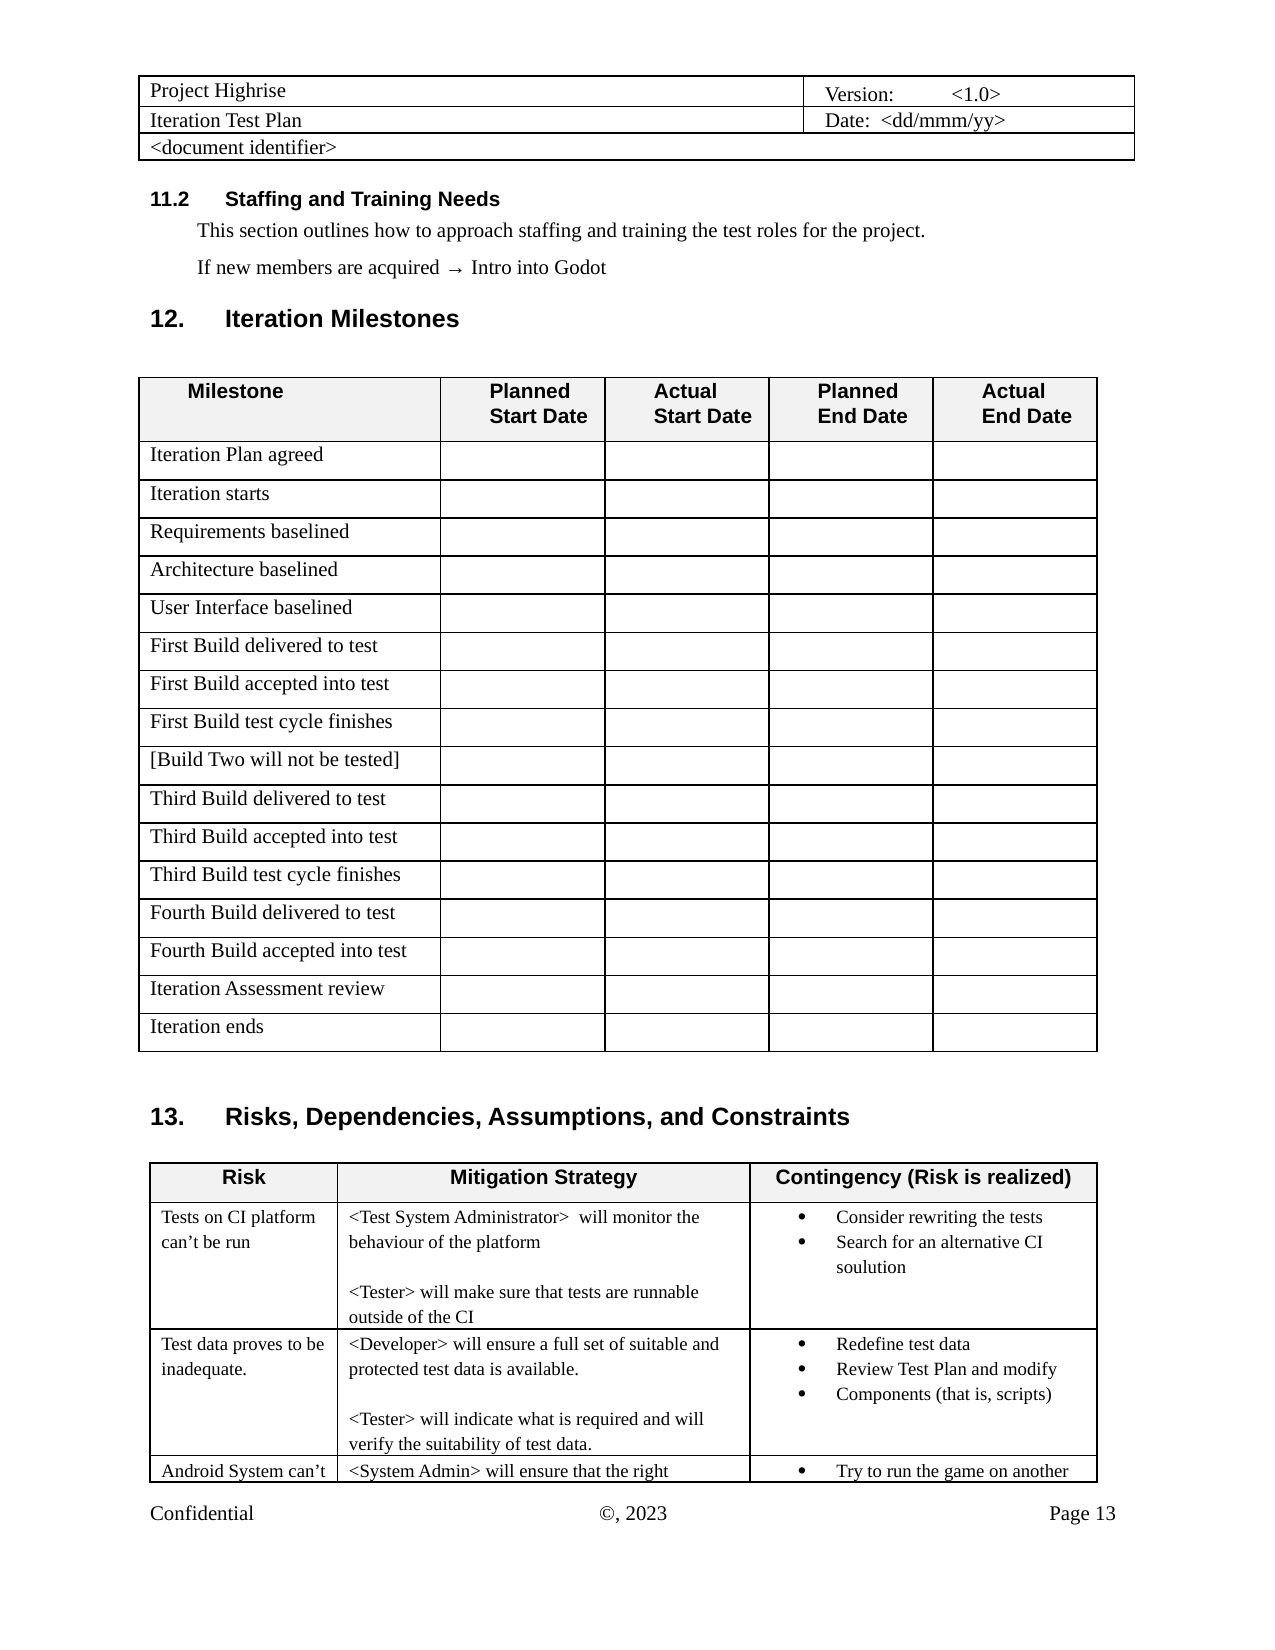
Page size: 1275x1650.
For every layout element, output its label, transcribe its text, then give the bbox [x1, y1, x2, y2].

table_cell [606, 938, 768, 974]
table_cell [934, 786, 1096, 822]
table_header Contingency (Risk is realized) [751, 1164, 1096, 1201]
table_cell [606, 747, 768, 784]
text This section outlines how to approach staffing and training the test roles for the project. [150, 217, 1125, 242]
table_cell [770, 671, 932, 708]
table_cell [934, 938, 1096, 974]
subtitle Risks, Dependencies, Assumptions, and Constraints [150, 1102, 1125, 1131]
table_cell [770, 862, 932, 898]
table_cell [441, 1014, 604, 1051]
table_cell [441, 747, 604, 784]
table_cell [770, 747, 932, 784]
table_cell [441, 824, 604, 860]
table_cell User Interface baselined [140, 595, 440, 631]
table_cell Iteration starts [140, 481, 440, 517]
table_header Mitigation Strategy [338, 1164, 749, 1201]
table_cell [441, 976, 604, 1013]
table_cell [770, 595, 932, 631]
table_cell Try to run the game on another target system Make optimizations [751, 1456, 1096, 1481]
table_cell [441, 709, 604, 746]
table_cell [606, 786, 768, 822]
table_cell Consider rewriting the tests Search for an alternative CI soulution [751, 1203, 1096, 1328]
table_cell [606, 709, 768, 746]
table_cell <Developer> will ensure a full set of suitable and protected test data is available. <Tester> will indicate what is required and will verify the suitability of test data. [338, 1330, 749, 1454]
table_cell [934, 709, 1096, 746]
table_cell [606, 633, 768, 669]
table_cell Android System can’t [151, 1456, 337, 1481]
table_cell [770, 1014, 932, 1051]
table_cell [934, 557, 1096, 593]
table_cell [606, 1014, 768, 1051]
table_header Planned End Date [770, 378, 932, 441]
table_cell Iteration Assessment review [140, 976, 440, 1013]
table_cell [606, 595, 768, 631]
table_cell [441, 481, 604, 517]
table_cell [770, 824, 932, 860]
table_cell <Test System Administrator> will monitor the behaviour of the platform <Tester> will make sure that tests are runnable outside of the CI [338, 1203, 749, 1328]
table_cell Third Build test cycle finishes [140, 862, 440, 898]
table_cell [606, 976, 768, 1013]
table_cell [441, 862, 604, 898]
table_cell Iteration Plan agreed [140, 442, 440, 479]
table_cell [934, 976, 1096, 1013]
subtitle Iteration Milestones [150, 304, 1125, 333]
table_cell [606, 442, 768, 479]
table_cell [441, 633, 604, 669]
table_cell [770, 900, 932, 936]
table_cell Iteration ends [140, 1014, 440, 1051]
table_cell [934, 671, 1096, 708]
table_cell [606, 862, 768, 898]
table_cell [770, 938, 932, 974]
table_cell [441, 671, 604, 708]
table_cell [606, 557, 768, 593]
table_cell [606, 824, 768, 860]
table_header Milestone [140, 378, 440, 441]
table_cell [606, 481, 768, 517]
table_cell [441, 519, 604, 555]
table_cell Third Build accepted into test [140, 824, 440, 860]
table_cell First Build test cycle finishes [140, 709, 440, 746]
table_cell [770, 519, 932, 555]
table_cell Requirements baselined [140, 519, 440, 555]
table_cell [934, 824, 1096, 860]
table_cell [934, 862, 1096, 898]
table_cell [441, 786, 604, 822]
table_cell Test data proves to be inadequate. [151, 1330, 337, 1454]
table_cell [934, 519, 1096, 555]
table_cell Architecture baselined [140, 557, 440, 593]
table_cell [770, 557, 932, 593]
table_cell [770, 442, 932, 479]
table_cell [441, 900, 604, 936]
table_cell <System Admin> will ensure that the right [338, 1456, 749, 1481]
table_cell Tests on CI platform can’t be run [151, 1203, 337, 1328]
table_cell [770, 481, 932, 517]
table_cell [770, 786, 932, 822]
table_cell [441, 938, 604, 974]
table_cell [934, 900, 1096, 936]
table_cell [770, 633, 932, 669]
subtitle Staffing and Training Needs [150, 185, 1125, 210]
table_header Actual End Date [934, 378, 1096, 441]
table_cell [934, 633, 1096, 669]
table_cell First Build delivered to test [140, 633, 440, 669]
text If new members are acquired → Intro into Godot [150, 254, 1125, 279]
table_cell [441, 442, 604, 479]
table_header Actual Start Date [606, 378, 768, 441]
table_cell Redefine test data Review Test Plan and modify Components (that is, scripts) [751, 1330, 1096, 1454]
table_cell [934, 442, 1096, 479]
table_cell [934, 1014, 1096, 1051]
table_cell Fourth Build delivered to test [140, 900, 440, 936]
table_cell [770, 976, 932, 1013]
table_cell [770, 709, 932, 746]
table_cell [934, 595, 1096, 631]
table_cell [606, 671, 768, 708]
table_cell First Build accepted into test [140, 671, 440, 708]
table_header Risk [151, 1164, 337, 1201]
table_cell [606, 519, 768, 555]
table_cell Third Build delivered to test [140, 786, 440, 822]
table_header Planned Start Date [441, 378, 604, 441]
table_cell [Build Two will not be tested] [140, 747, 440, 784]
table_cell [934, 747, 1096, 784]
table_cell Fourth Build accepted into test [140, 938, 440, 974]
table_cell [441, 557, 604, 593]
table_cell [934, 481, 1096, 517]
table_cell [441, 595, 604, 631]
table_cell [606, 900, 768, 936]
